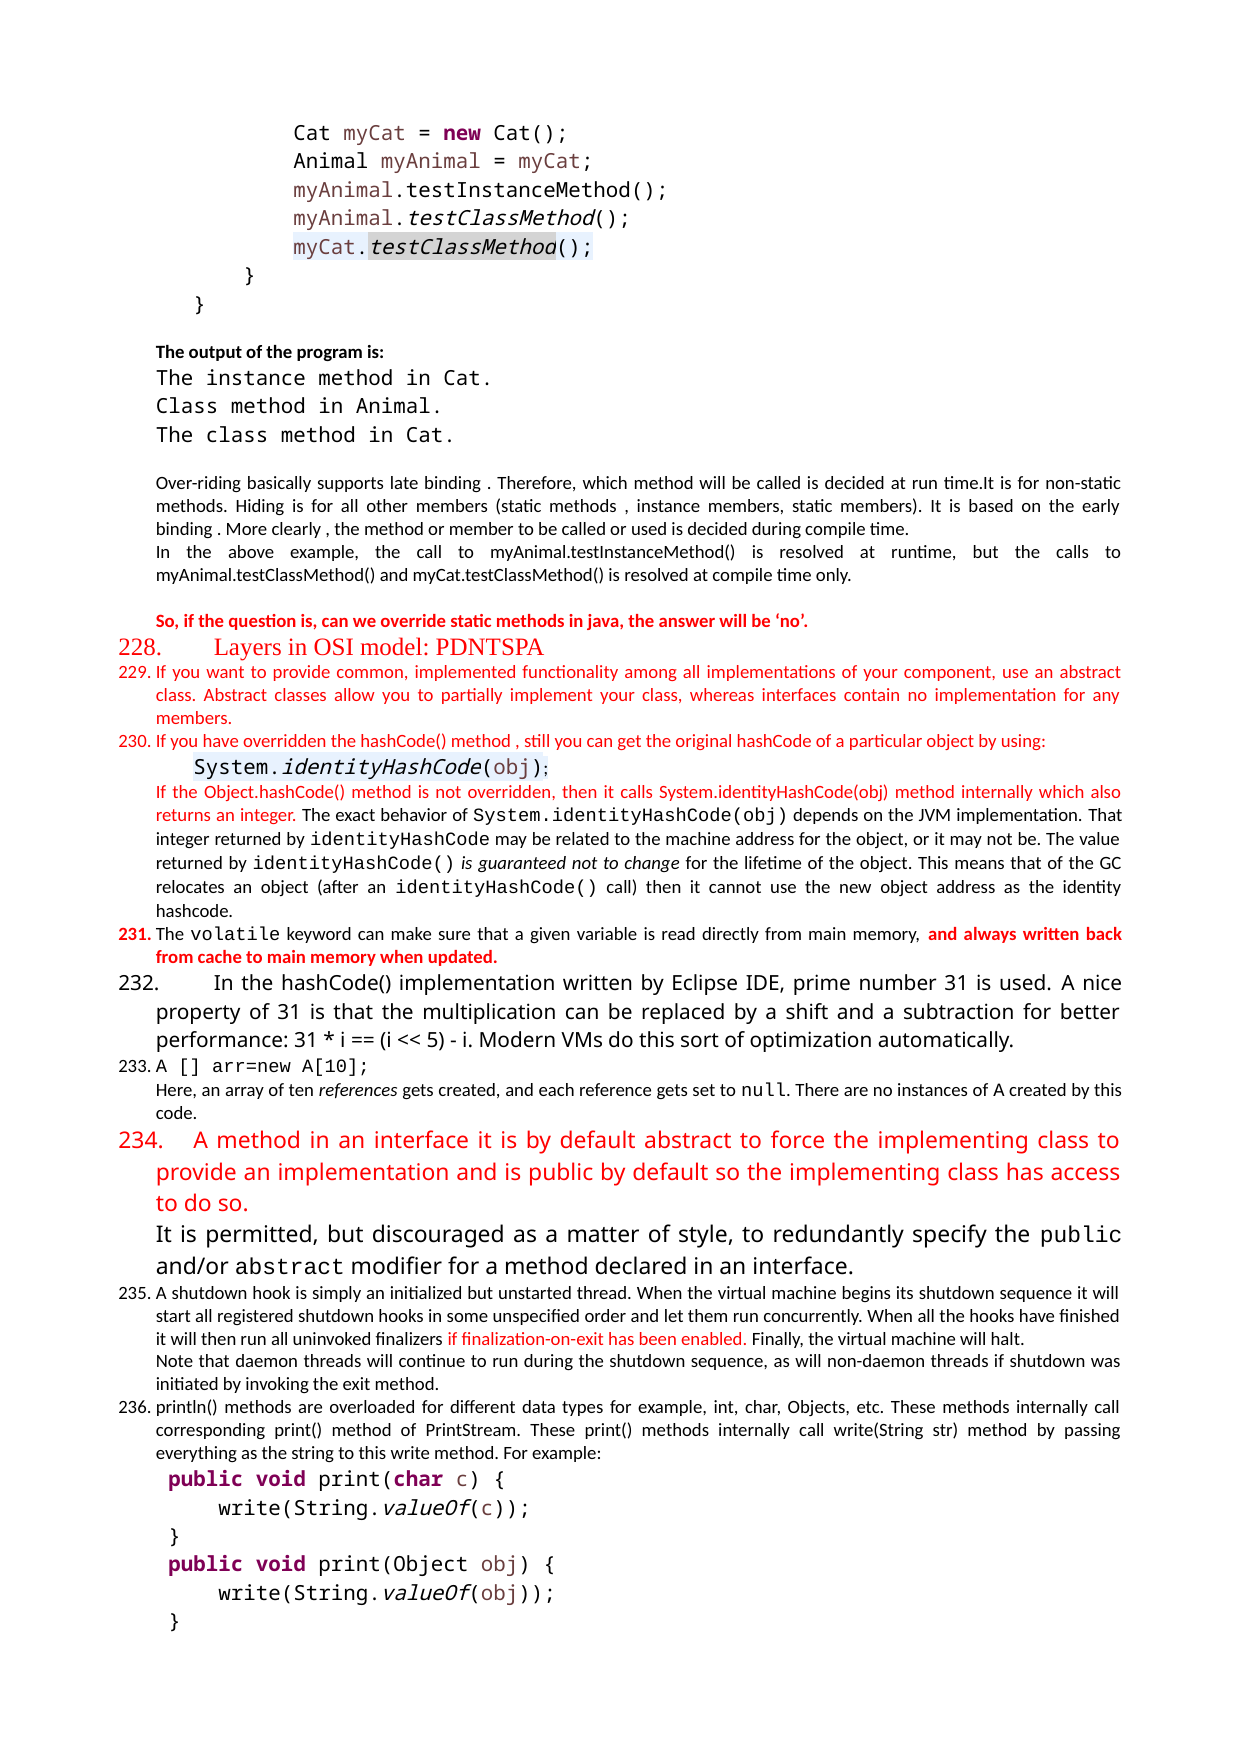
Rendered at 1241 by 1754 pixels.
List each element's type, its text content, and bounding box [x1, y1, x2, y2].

list In the above example, the call to myAnimal.testInstanceMethod() is resolved at runtime, but the calls to myAnimal.testClassMethod() and myCat.testClassMethod() is resolved at compile time only. [118, 540, 1122, 586]
text Animal myAnimal = myCat; [118, 147, 1122, 175]
text Cat myCat = new Cat(); [118, 118, 1122, 147]
text myCat.testClassMethod(); [118, 232, 1122, 260]
text myAnimal.testClassMethod(); [118, 203, 1122, 232]
list A [] arr=new A[10]; [118, 1054, 1122, 1078]
list Layers in OSI model: PDNTSPA [118, 632, 1122, 660]
list The output of the program is: [118, 340, 1122, 363]
list Note that daemon threads will continue to run during the shutdown sequence, as will non-daemon threads if shutdown was initiated by invoking the exit method. [118, 1350, 1122, 1396]
list So, if the question is, can we override static methods in java, the answer will be ‘no’. [118, 609, 1122, 632]
list The volatile keyword can make sure that a given variable is read directly from main memory, and always written back from cache to main memory when updated. [118, 922, 1122, 968]
list It is permitted, but discouraged as a matter of style, to redundantly specify the public and/or abstract modifier for a method declared in an interface. [118, 1218, 1122, 1281]
list A shutdown hook is simply an initialized but unstarted thread. When the virtual machine begins its shutdown sequence it will start all registered shutdown hooks in some unspecified order and let them run concurrently. When all the hooks have finished it will then run all uninvoked finalizers if finalization-on-exit has been enabled. Finally, the virtual machine will halt. [118, 1281, 1122, 1350]
list System.identityHashCode(obj); [156, 752, 1122, 781]
list write(String.valueOf(c)); [118, 1493, 1122, 1521]
list } [118, 1521, 1122, 1549]
list write(String.valueOf(obj)); [118, 1578, 1122, 1606]
list If you have overridden the hashCode() method , still you can get the original hashCode of a particular object by using: [118, 729, 1122, 752]
list The instance method in Cat. [118, 363, 1122, 391]
list Class method in Animal. [118, 391, 1122, 420]
list If you want to provide common, implemented functionality among all implementations of your component, use an abstract class. Abstract classes allow you to partially implement your class, whereas interfaces contain no implementation for any members. [118, 660, 1122, 729]
list If the Object.hashCode() method is not overridden, then it calls System.identityHashCode(obj) method internally which also returns an integer. The exact behavior of System.identityHashCode(obj) depends on the JVM implementation. That integer returned by identityHashCode may be related to the machine address for the object, or it may not be. The value returned by identityHashCode() is guaranteed not to change for the lifetime of the object. This means that of the GC relocates an object (after an identityHashCode() call) then it cannot use the new object address as the identity hashcode. [118, 781, 1122, 922]
text } [118, 260, 1122, 289]
list Over-riding basically supports late binding . Therefore, which method will be called is decided at run time.It is for non-static methods. Hiding is for all other members (static methods , instance members, static members). It is based on the early binding . More clearly , the method or member to be called or used is decided during compile time. [118, 471, 1122, 540]
list public void print(char c) { [118, 1464, 1122, 1493]
list The class method in Cat. [118, 420, 1122, 448]
list println() methods are overloaded for different data types for example, int, char, Objects, etc. These methods internally call corresponding print() method of PrintStream. These print() methods internally call write(String str) method by passing everything as the string to this write method. For example: [118, 1396, 1122, 1464]
list A method in an interface it is by default abstract to force the implementing class to provide an implementation and is public by default so the implementing class has access to do so. [118, 1124, 1122, 1218]
list public void print(Object obj) { [118, 1549, 1122, 1578]
list In the hashCode() implementation written by Eclipse IDE, prime number 31 is used. A nice property of 31 is that the multiplication can be replaced by a shift and a subtraction for better performance: 31 * i == (i << 5) - i. Modern VMs do this sort of optimization automatically. [118, 968, 1122, 1054]
text } [118, 289, 1122, 317]
text myAnimal.testInstanceMethod(); [118, 175, 1122, 203]
list Here, an array of ten references gets created, and each reference gets set to null. There are no instances of A created by this code. [118, 1078, 1122, 1124]
list } [118, 1606, 1122, 1635]
